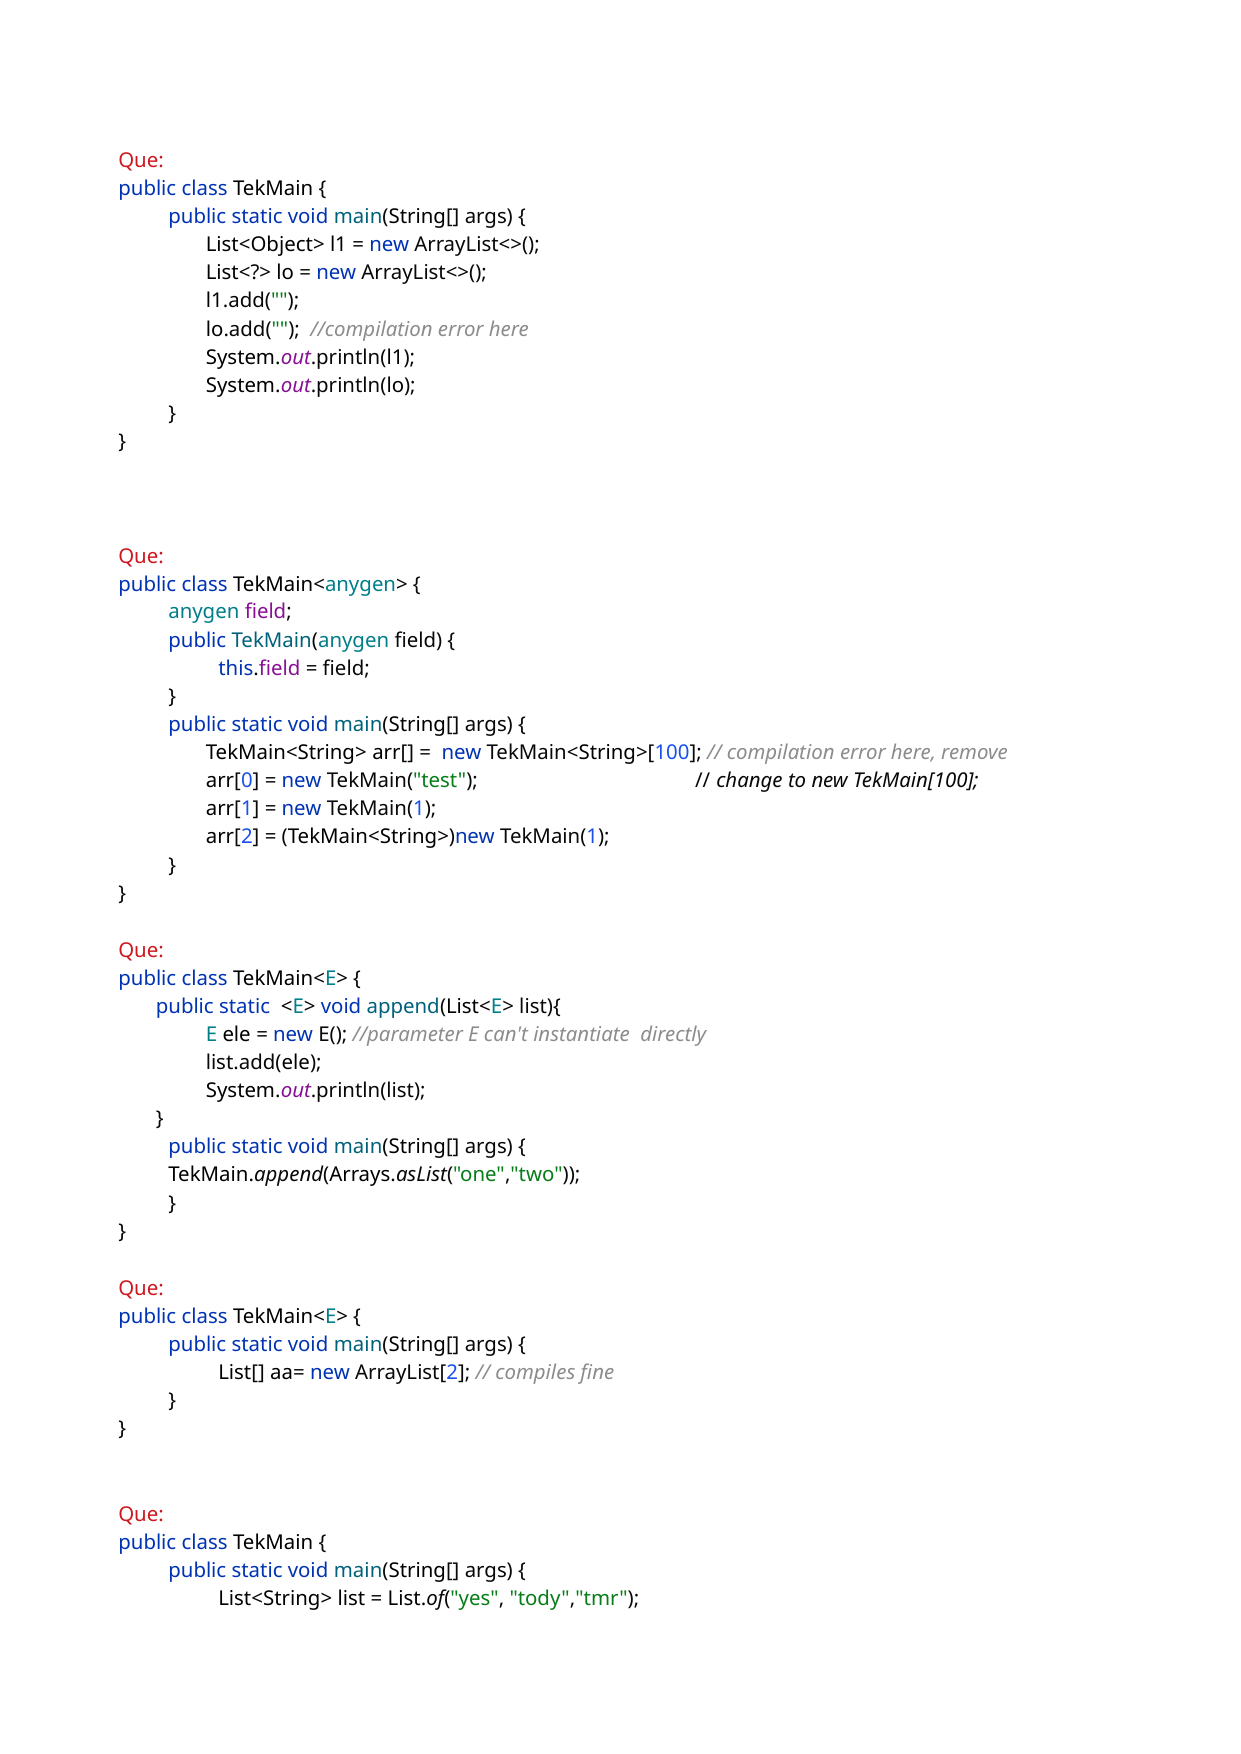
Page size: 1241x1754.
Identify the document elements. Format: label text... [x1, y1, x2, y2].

text this.field = field; [118, 653, 1122, 681]
text public static void main(String[] args) { [118, 1132, 1122, 1160]
text } [118, 1385, 1122, 1413]
text public static void main(String[] args) { [118, 1329, 1122, 1357]
text public class TekMain<anygen> { [118, 569, 1122, 597]
text List<?> lo = new ArrayList<>(); [118, 258, 1122, 286]
text } [118, 878, 1122, 906]
text TekMain<String> arr[] = new TekMain<String>[100]; // compilation error here, remove [118, 738, 1122, 766]
text E ele = new E(); //parameter E can't instantiate directly [118, 1019, 1122, 1047]
text public static void main(String[] args) { [118, 1555, 1122, 1583]
text List<String> list = List.of("yes", "tody","tmr"); [118, 1583, 1122, 1611]
text public class TekMain { [118, 1527, 1122, 1555]
text } [118, 1104, 1122, 1132]
text public static <E> void append(List<E> list){ [118, 991, 1122, 1019]
text public static void main(String[] args) { [118, 709, 1122, 738]
text System.out.println(lo); [118, 370, 1122, 398]
text Que: [118, 146, 1122, 174]
text List<Object> l1 = new ArrayList<>(); [118, 230, 1122, 258]
text TekMain.append(Arrays.asList("one","two")); [118, 1160, 1122, 1188]
text List[] aa= new ArrayList[2]; // compiles fine [118, 1357, 1122, 1385]
text System.out.println(l1); [118, 342, 1122, 370]
text System.out.println(list); [118, 1076, 1122, 1104]
text Que: [118, 541, 1122, 569]
text } [118, 1216, 1122, 1244]
text } [118, 398, 1122, 427]
text } [118, 1413, 1122, 1441]
text arr[1] = new TekMain(1); [118, 794, 1122, 822]
text lo.add(""); //compilation error here [118, 314, 1122, 342]
text l1.add(""); [118, 286, 1122, 314]
text anygen field; [118, 597, 1122, 625]
text Que: [118, 936, 1122, 963]
text public class TekMain<E> { [118, 963, 1122, 991]
text arr[2] = (TekMain<String>)new TekMain(1); [118, 822, 1122, 850]
text } [118, 850, 1122, 878]
text Que: [118, 1273, 1122, 1301]
text public class TekMain<E> { [118, 1301, 1122, 1329]
text list.add(ele); [118, 1047, 1122, 1076]
text public static void main(String[] args) { [118, 202, 1122, 230]
text } [118, 1188, 1122, 1216]
text Que: [118, 1499, 1122, 1527]
text } [118, 427, 1122, 454]
text public class TekMain { [118, 174, 1122, 202]
text public TekMain(anygen field) { [118, 625, 1122, 653]
text arr[0] = new TekMain("test"); // change to new TekMain[100]; [118, 766, 1122, 794]
text } [118, 681, 1122, 709]
